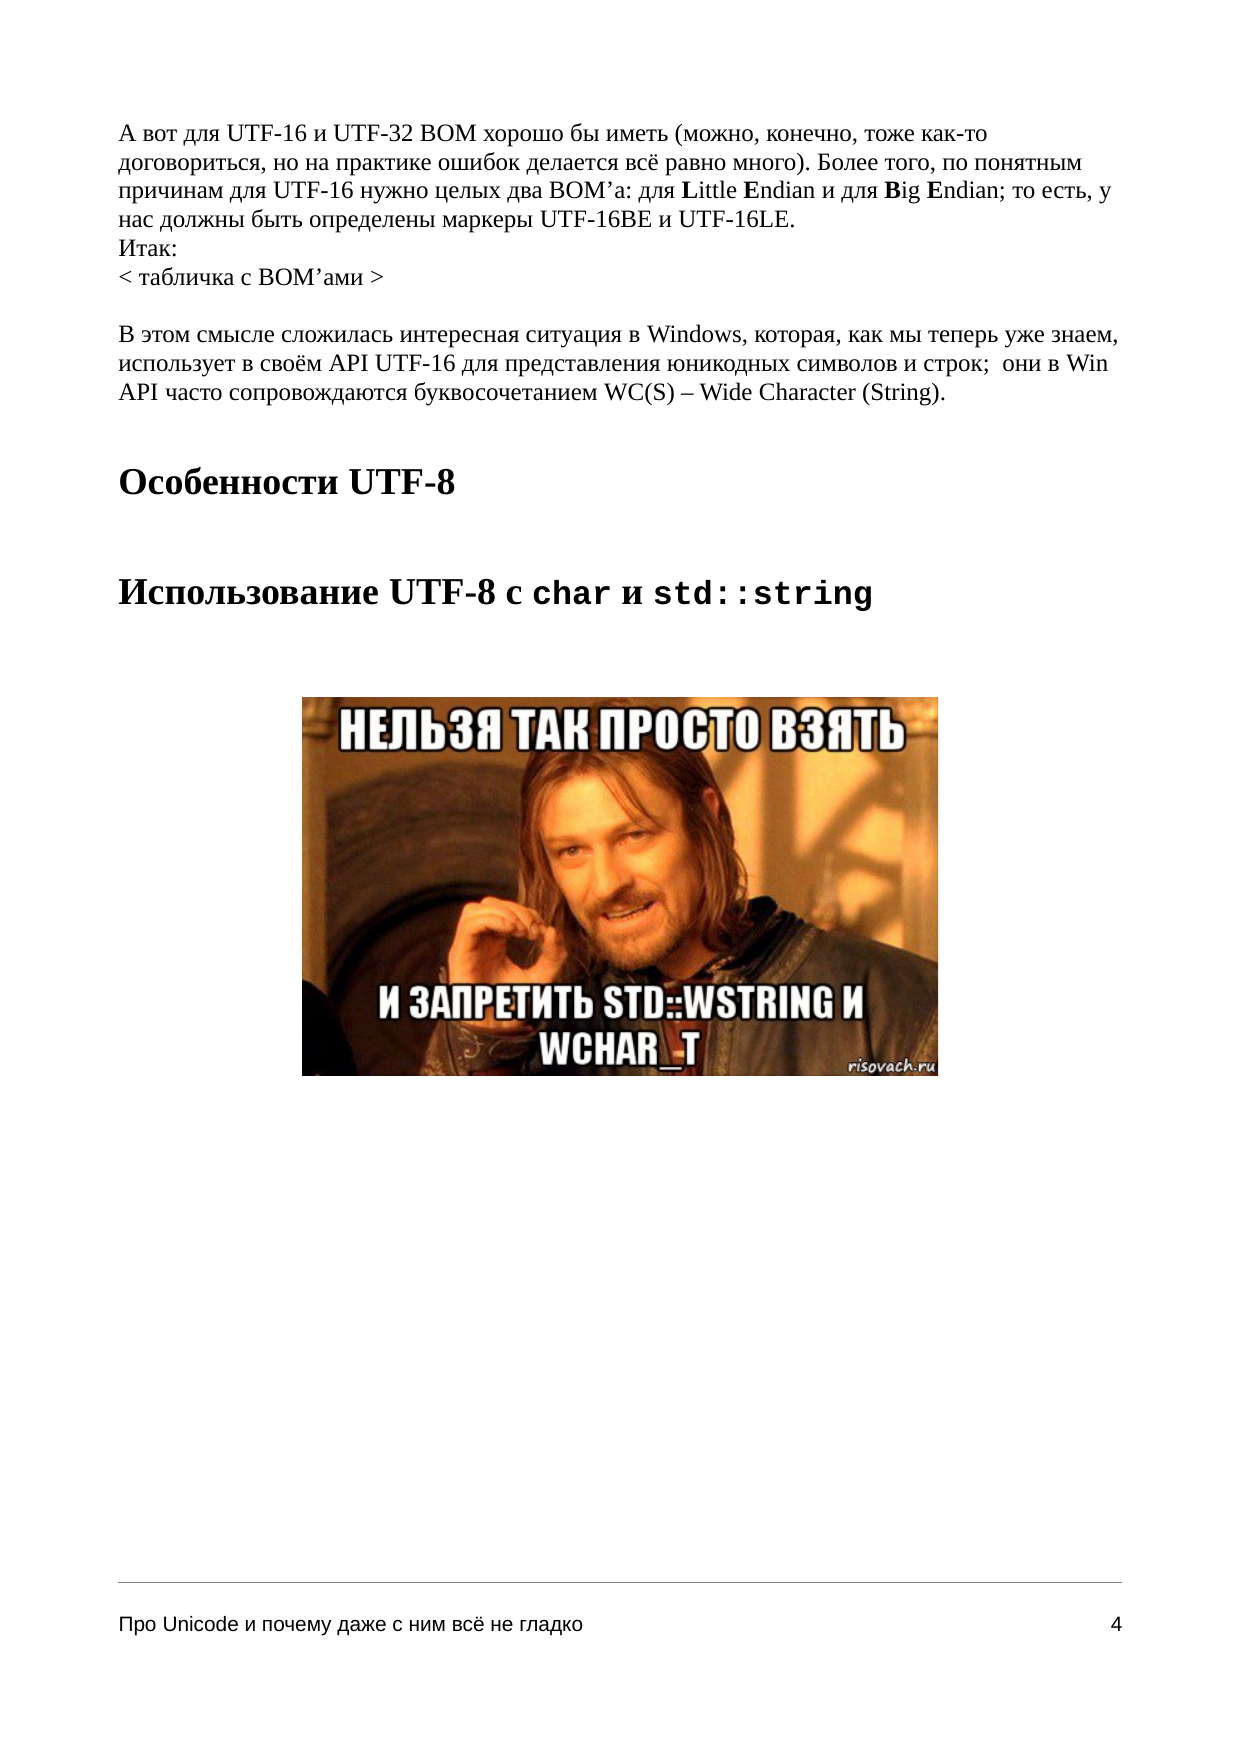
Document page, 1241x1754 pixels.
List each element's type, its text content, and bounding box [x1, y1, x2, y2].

subtitle Использование UTF-8 с char и std::string [118, 569, 1122, 615]
subtitle Особенности UTF-8 [118, 459, 1122, 503]
text < табличка с BOM’ами > [118, 262, 1122, 291]
text В этом смысле сложилась интересная ситуация в Windows, которая, как мы теперь уже знаем, использует в своём API UTF-16 для представления юникодных символов и строк; они в Win API часто сопровождаются буквосочетанием WC(S) – Wide Character (String). [118, 319, 1122, 406]
text Итак: [118, 233, 1122, 262]
text А вот для UTF-16 и UTF-32 BOM хорошо бы иметь (можно, конечно, тоже как-то договориться, но на практике ошибок делается всё равно много). Более того, по понятным причинам для UTF-16 нужно целых два BOM’а: для Little Endian и для Big Endian; то есть, у нас должны быть определены маркеры UTF-16BE и UTF-16LE. [118, 118, 1122, 233]
picture [302, 697, 939, 1076]
